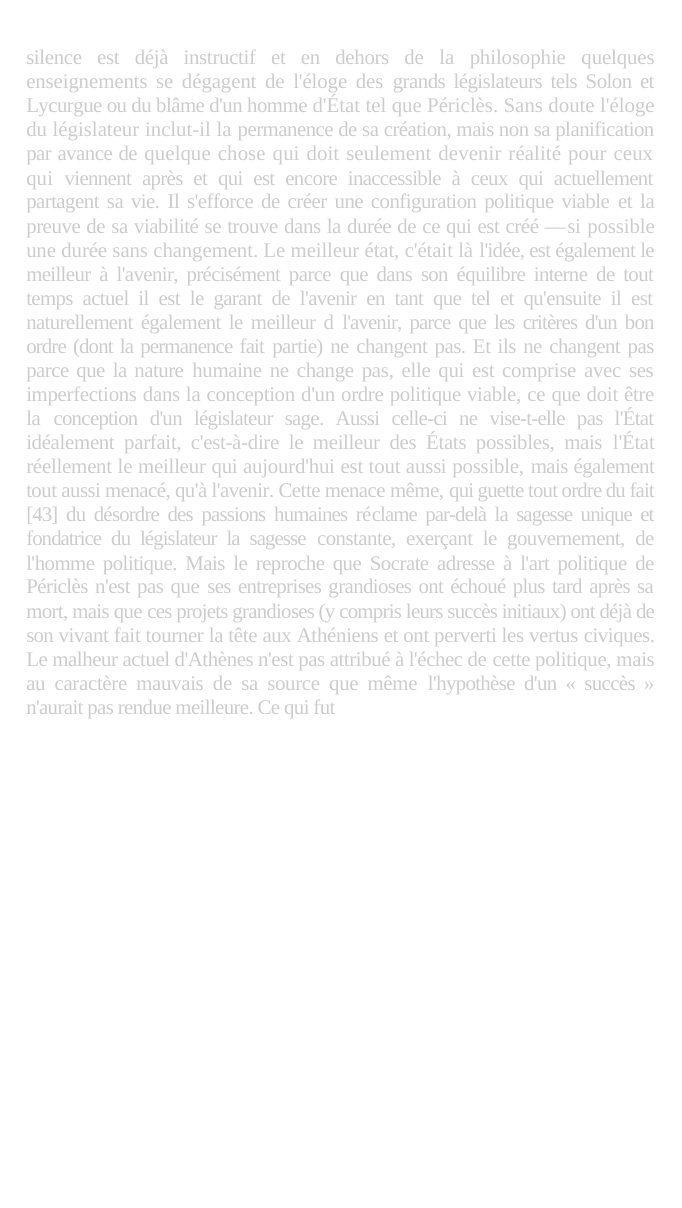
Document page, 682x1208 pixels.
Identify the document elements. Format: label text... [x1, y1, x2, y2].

text silence est déjà instructif et en dehors de la philosophie quelques enseignements se dégagent de l'éloge des grands législateurs tels Solon et Lycurgue ou du blâme d'un homme d'État tel que Périclès. Sans doute l'éloge du législateur inclut-il la permanence de sa création, mais non sa planification par avance de quelque chose qui doit seulement devenir réalité pour ceux qui viennent après et qui est encore inaccessible à ceux qui actuellement partagent sa vie. Il s'efforce de créer une configuration politique viable et la preuve de sa viabilité se trouve dans la durée de ce qui est créé —si possible une durée sans changement. Le meilleur état, c'était là l'idée, est également le meilleur à l'avenir, précisément parce que dans son équilibre interne de tout temps actuel il est le garant de l'avenir en tant que tel et qu'ensuite il est naturellement également le meilleur d l'avenir, parce que les critères d'un bon ordre (dont la permanence fait partie) ne changent pas. Et ils ne changent pas parce que la nature humaine ne change pas, elle qui est comprise avec ses imperfections dans la conception d'un ordre politique viable, ce que doit être la conception d'un législateur sage. Aussi celle-ci ne vise-t-elle pas l'État idéalement parfait, c'est-à-dire le meilleur des États possibles, mais l'État réellement le meilleur qui aujourd'hui est tout aussi possible, mais également tout aussi menacé, qu'à l'avenir. Cette menace même, qui guette tout ordre du fait [43] du désordre des passions humaines ré­clame par-delà la sagesse unique et fondatrice du législateur la sagesse constante, exerçant le gouvernement, de l'homme politique. Mais le reproche que Socrate adresse à l'art politique de Périclès n'est pas que ses entreprises grandioses ont échoué plus tard après sa mort, mais que ces projets grandioses (y compris leurs succès initiaux) ont déjà de son vivant fait tourner la tête aux Athéniens et ont perverti les vertus civiques. Le malheur actuel d'Athènes n'est pas attribué à l'échec de cette politique, mais au caractère mauvais de sa source que même l'hypothèse d'un « succès » n'aurait pas rendue meilleure. Ce qui fut [26, 45, 655, 719]
